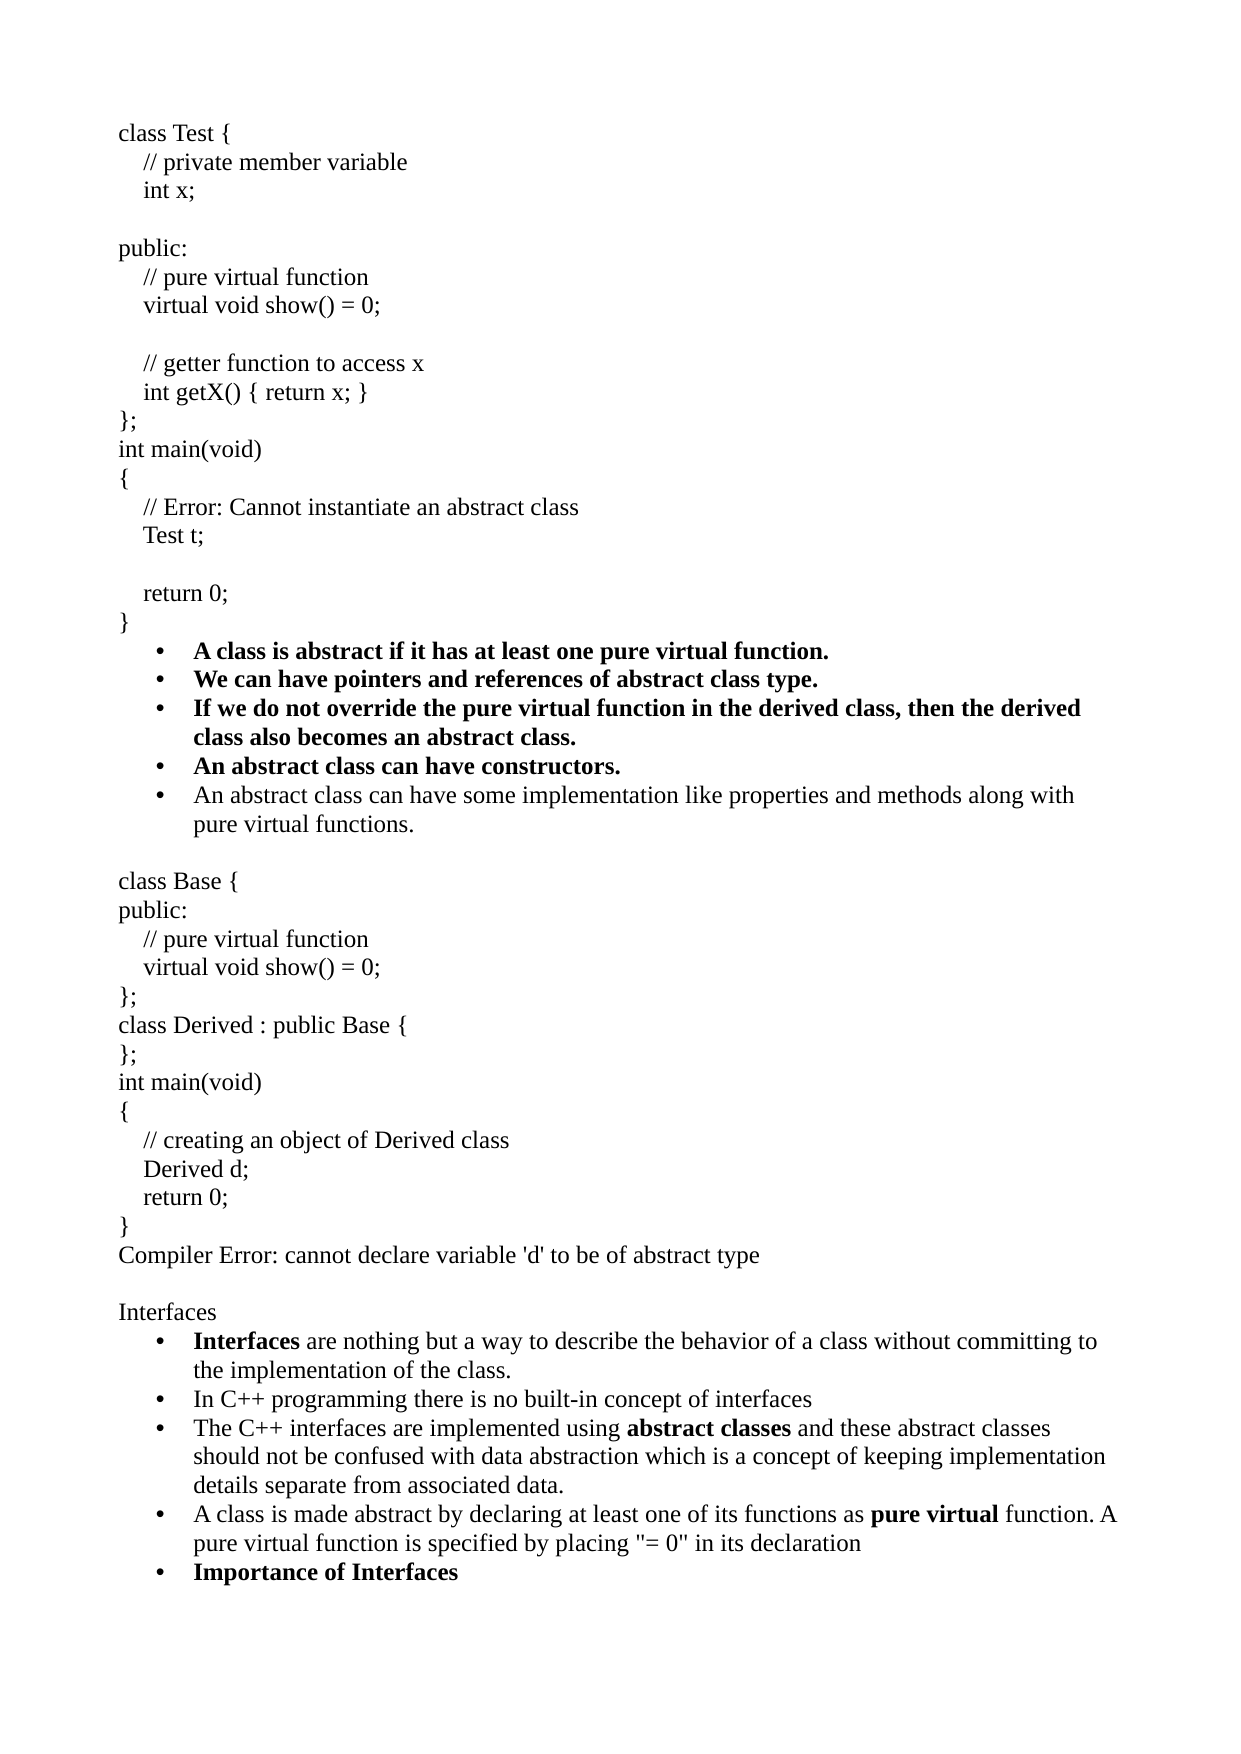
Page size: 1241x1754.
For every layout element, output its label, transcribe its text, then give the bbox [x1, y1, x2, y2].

list A class is abstract if it has at least one pure virtual function. [156, 636, 1122, 664]
text class Derived : public Base { [118, 1010, 1122, 1039]
list We can have pointers and references of abstract class type. [156, 664, 1122, 693]
text class Test { [118, 118, 1122, 147]
list An abstract class can have some implementation like properties and methods along with pure virtual functions. [156, 780, 1122, 837]
list In C++ programming there is no built-in concept of interfaces [156, 1384, 1122, 1413]
text // Error: Cannot instantiate an abstract class [118, 492, 1122, 521]
text // pure virtual function [118, 262, 1122, 291]
text { [118, 463, 1122, 492]
text }; [118, 981, 1122, 1010]
text } [118, 607, 1122, 636]
text class Base { [118, 866, 1122, 895]
list Interfaces are nothing but a way to describe the behavior of a class without committing to the implementation of the class. [156, 1326, 1122, 1384]
list A class is made abstract by declaring at least one of its functions as pure virtual function. A pure virtual function is specified by placing "= 0" in its declaration [156, 1499, 1122, 1557]
text int getX() { return x; } [118, 377, 1122, 406]
text int main(void) [118, 1067, 1122, 1096]
text }; [118, 406, 1122, 434]
text // creating an object of Derived class [118, 1125, 1122, 1154]
text public: [118, 233, 1122, 262]
list If we do not override the pure virtual function in the derived class, then the derived class also becomes an abstract class. [156, 693, 1122, 751]
list The C++ interfaces are implemented using abstract classes and these abstract classes should not be confused with data abstraction which is a concept of keeping implementation details separate from associated data. [156, 1413, 1122, 1499]
list An abstract class can have constructors. [156, 751, 1122, 780]
text int main(void) [118, 434, 1122, 463]
text Test t; [118, 521, 1122, 549]
text // pure virtual function [118, 924, 1122, 952]
text { [118, 1096, 1122, 1125]
text int x; [118, 176, 1122, 204]
text } [118, 1211, 1122, 1240]
text return 0; [118, 1182, 1122, 1211]
text }; [118, 1039, 1122, 1067]
text public: [118, 895, 1122, 924]
text // private member variable [118, 147, 1122, 176]
text // getter function to access x [118, 348, 1122, 377]
list Importance of Interfaces [156, 1557, 1122, 1585]
text Derived d; [118, 1154, 1122, 1182]
text virtual void show() = 0; [118, 952, 1122, 981]
text return 0; [118, 578, 1122, 607]
text virtual void show() = 0; [118, 291, 1122, 319]
text Compiler Error: cannot declare variable 'd' to be of abstract type [118, 1240, 1122, 1269]
text Interfaces [118, 1297, 1122, 1326]
